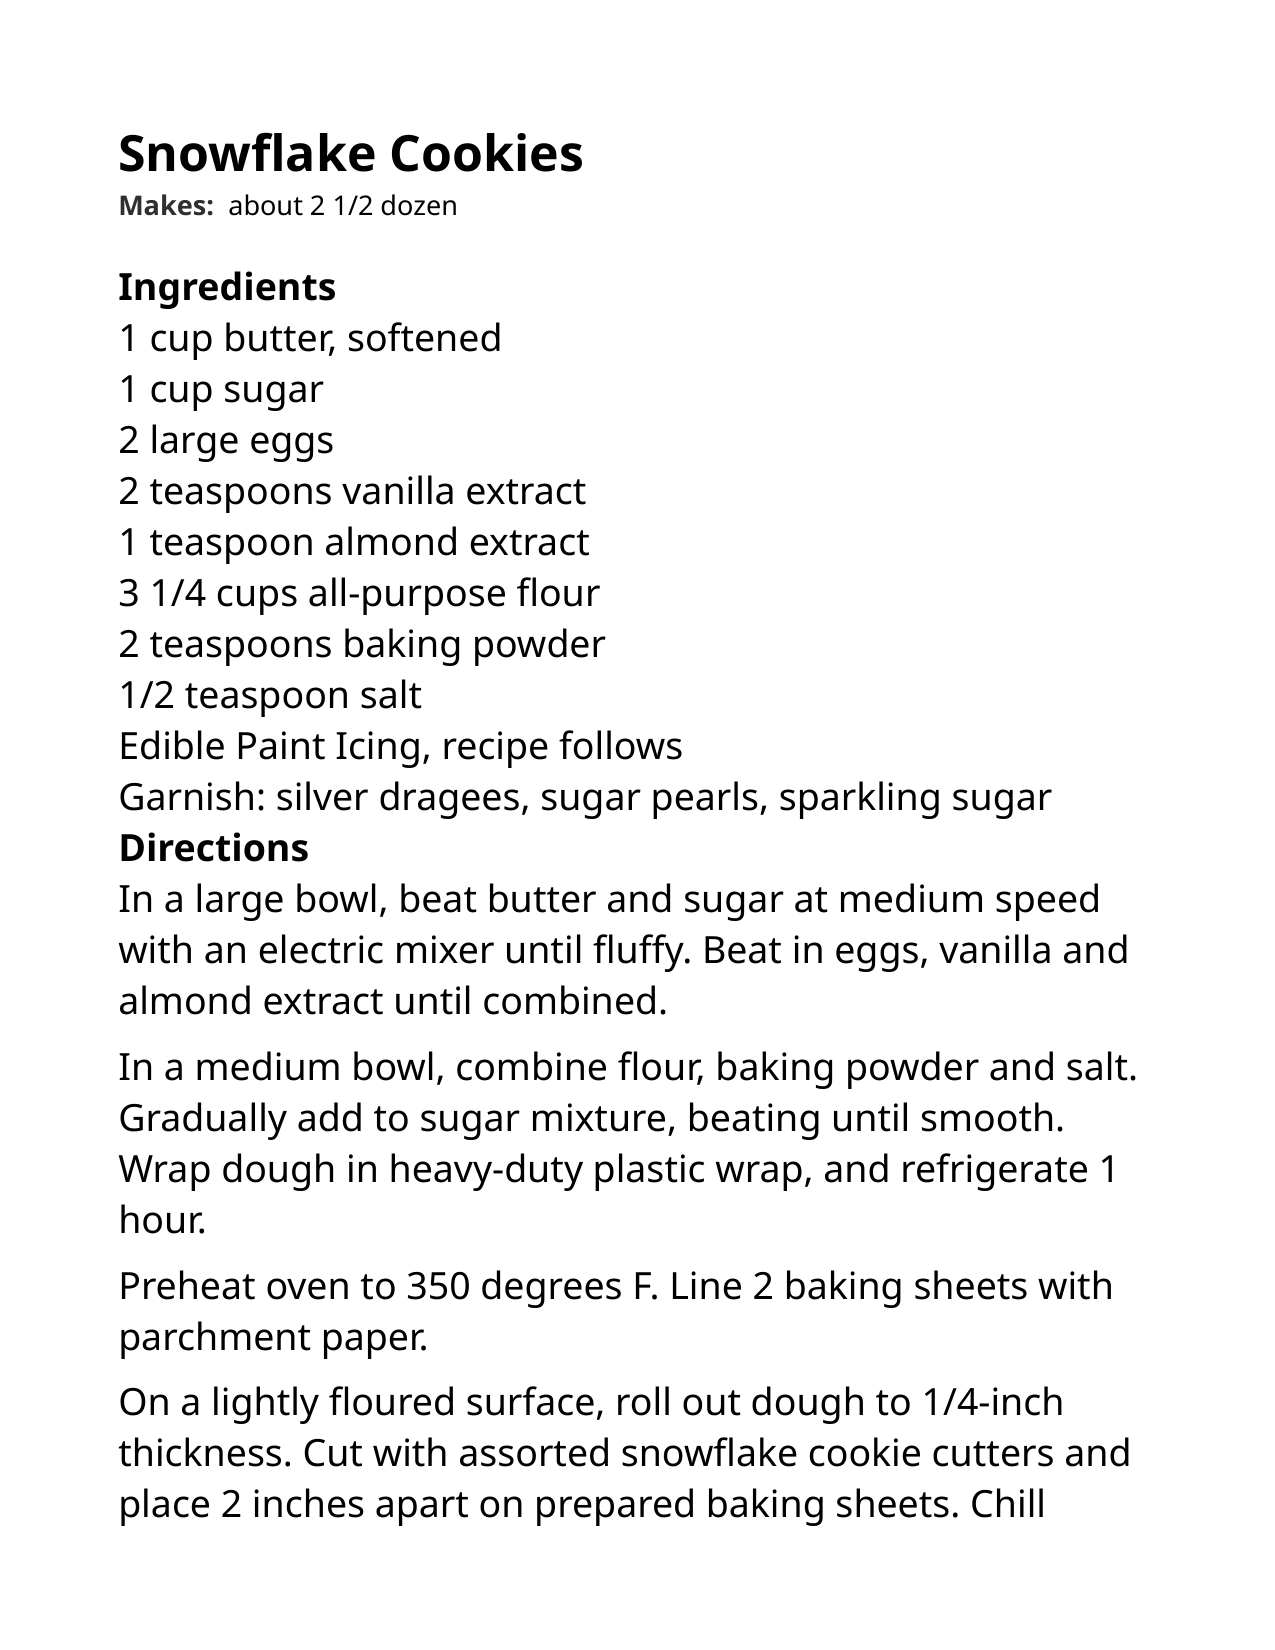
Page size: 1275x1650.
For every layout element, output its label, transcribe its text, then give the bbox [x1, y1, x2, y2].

text Garnish: silver dragees, sugar pearls, sparkling sugar [118, 770, 1157, 821]
text 2 large eggs [118, 413, 1157, 464]
text 2 teaspoons vanilla extract [118, 464, 1157, 515]
text Edible Paint Icing, recipe follows [118, 719, 1157, 770]
text Snowflake Cookies [118, 118, 1157, 186]
text 1 cup sugar [118, 362, 1157, 413]
text 2 teaspoons baking powder [118, 617, 1157, 668]
text Ingredients [118, 260, 1157, 311]
text 1 cup butter, softened [118, 311, 1157, 362]
text Directions [118, 821, 1157, 872]
text On a lightly floured surface, roll out dough to 1/4-inch thickness. Cut with assorted snowflake cookie cutters and place 2 inches apart on prepared baking sheets. Chill [118, 1376, 1157, 1529]
text 1 teaspoon almond extract [118, 515, 1157, 566]
text 3 1/4 cups all-purpose flour [118, 566, 1157, 617]
text 1/2 teaspoon salt [118, 668, 1157, 719]
text In a medium bowl, combine flour, baking powder and salt. Gradually add to sugar mixture, beating until smooth. Wrap dough in heavy-duty plastic wrap, and refrigerate 1 hour. [118, 1040, 1157, 1244]
text Makes: about 2 1/2 dozen [118, 186, 1157, 223]
text In a large bowl, beat butter and sugar at medium speed with an electric mixer until fluffy. Beat in eggs, vanilla and almond extract until combined. [118, 872, 1157, 1026]
text Preheat oven to 350 degrees F. Line 2 baking sheets with parchment paper. [118, 1259, 1157, 1361]
